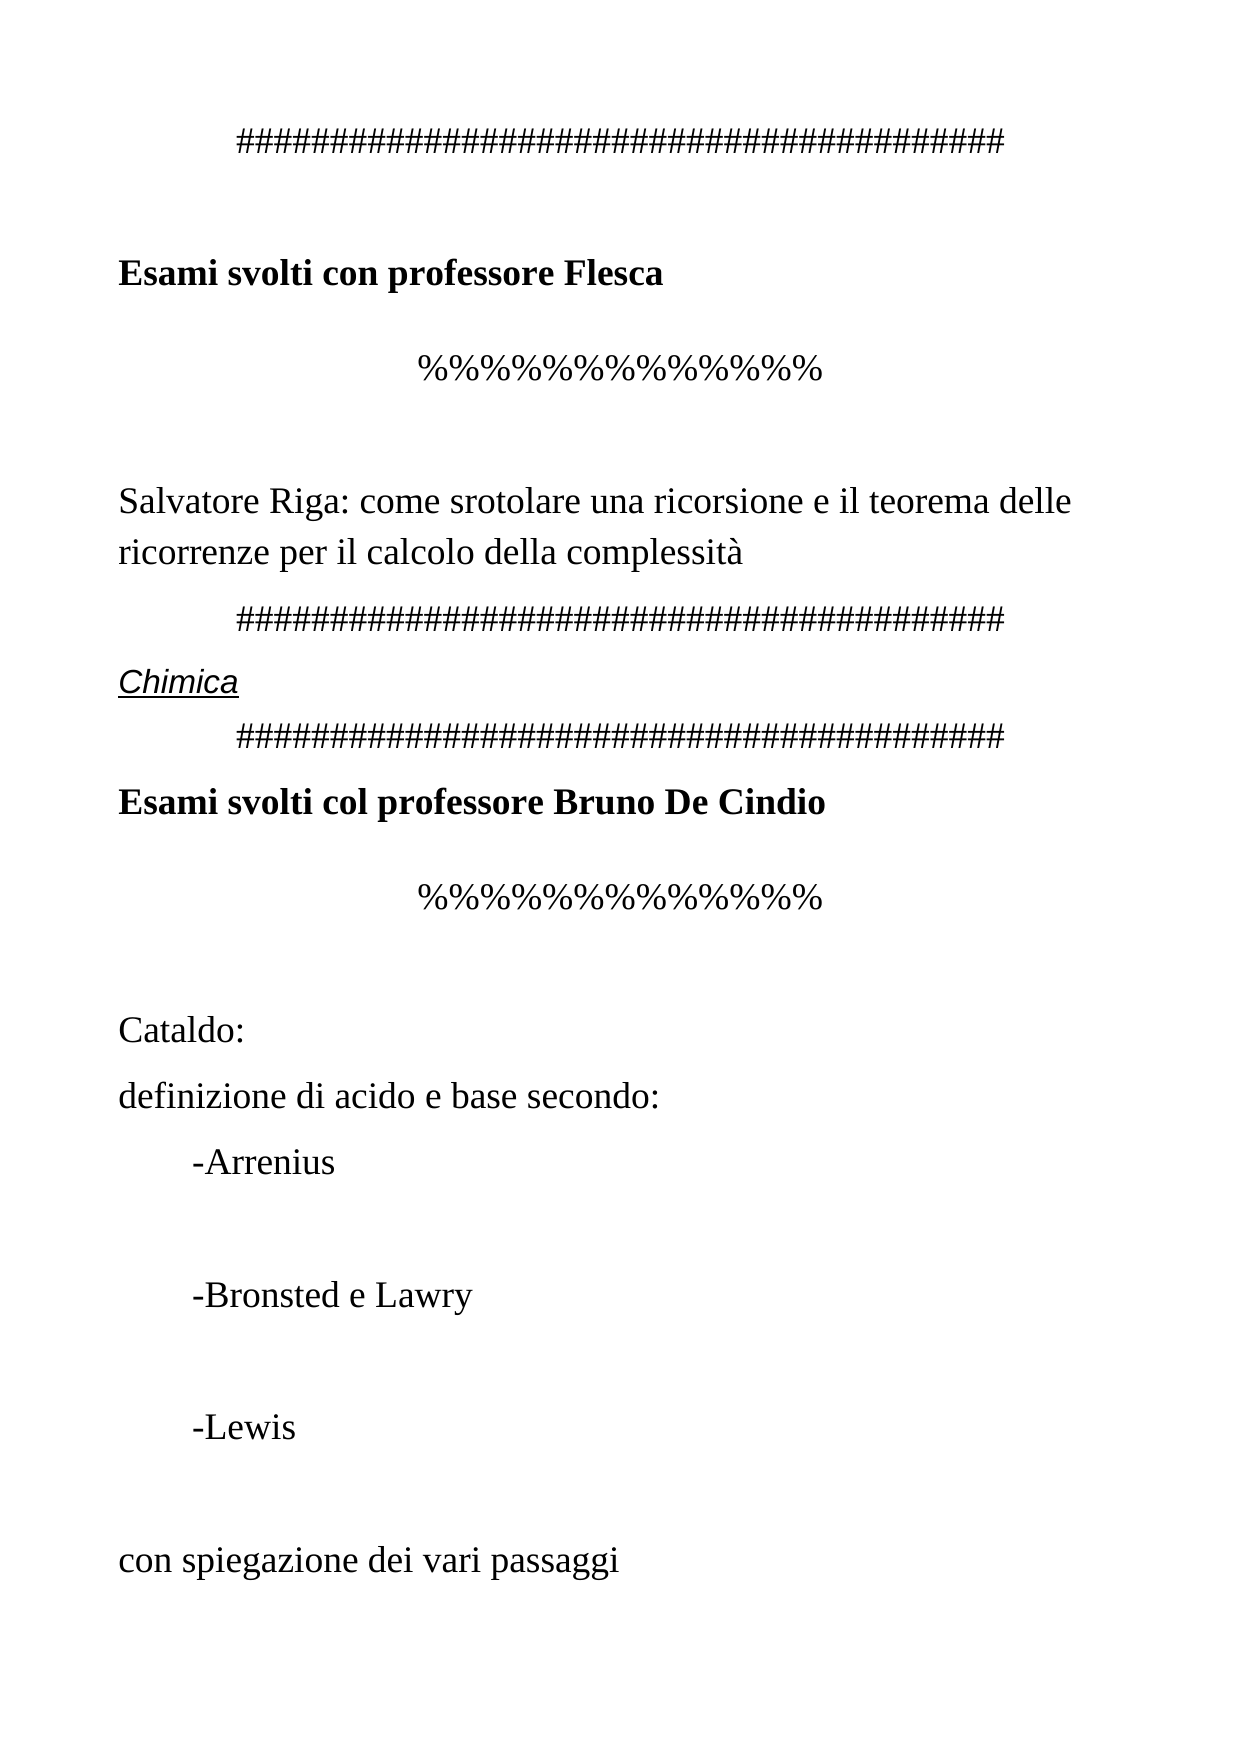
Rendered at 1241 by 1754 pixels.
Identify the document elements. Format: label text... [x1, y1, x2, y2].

text -Arrenius [118, 1139, 1122, 1183]
text ######################################### [118, 596, 1122, 639]
text %%%%%%%%%%%%% [118, 874, 1122, 918]
subtitle Chimica [118, 662, 1122, 701]
text Salvatore Riga: come srotolare una ricorsione e il teorema delle ricorrenze per il calcolo della complessità [118, 478, 1122, 573]
text -Lewis [118, 1404, 1122, 1448]
text con spiegazione dei vari passaggi [118, 1537, 1122, 1580]
text Esami svolti col professore Bruno De Cindio [118, 779, 1122, 823]
text Cataldo: [118, 1007, 1122, 1050]
text definizione di acido e base secondo: [118, 1073, 1122, 1116]
text %%%%%%%%%%%%% [118, 346, 1122, 389]
text ######################################### [118, 118, 1122, 161]
text Esami svolti con professore Flesca [118, 251, 1122, 294]
text -Bronsted e Lawry [118, 1272, 1122, 1315]
text ######################################### [118, 713, 1122, 756]
